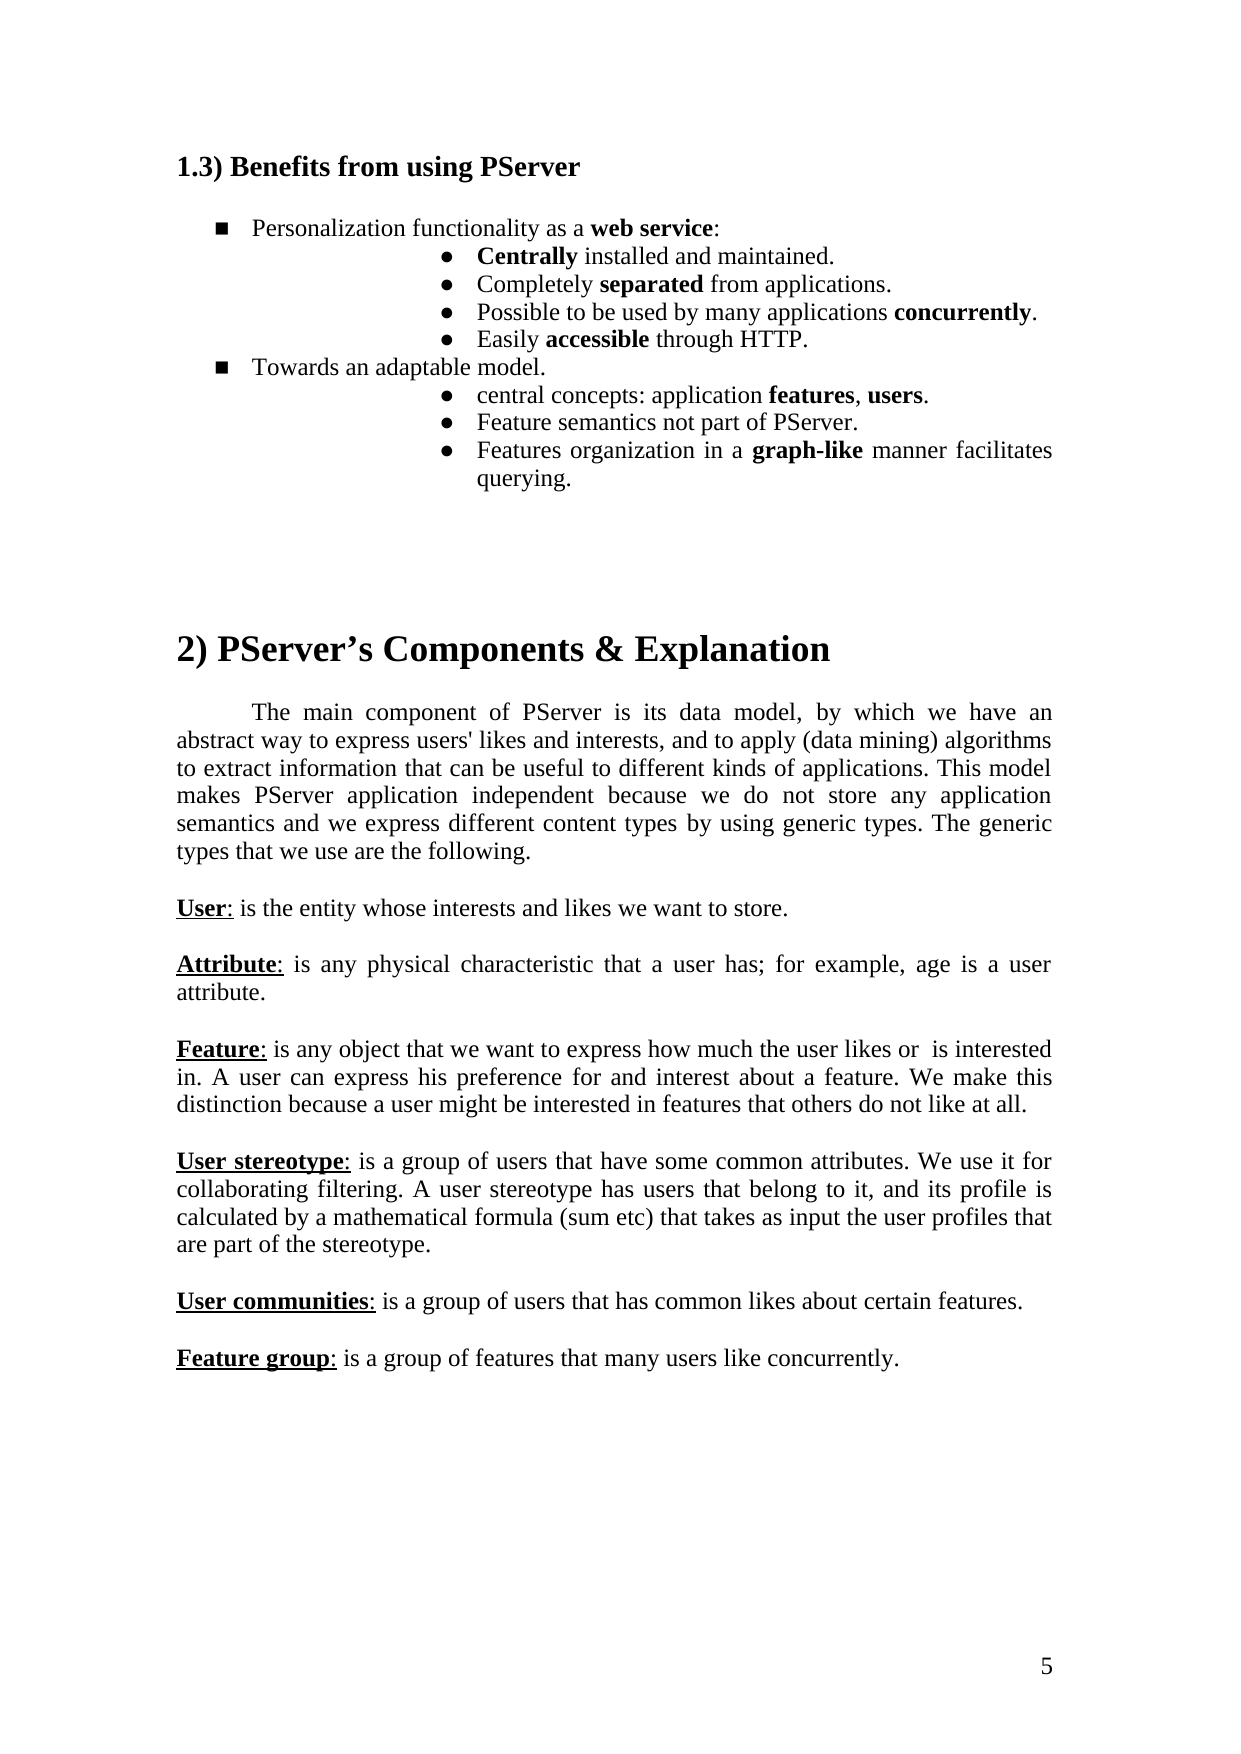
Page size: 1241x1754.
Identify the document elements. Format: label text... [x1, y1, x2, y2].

text User communities: is a group of users that has common likes about certain features. [176, 1287, 1053, 1315]
list Possible to be used by many applications concurrently. [439, 298, 1053, 325]
list Feature semantics not part of PServer. [439, 408, 1053, 436]
list Personalization functionality as a web service: [214, 214, 1053, 242]
text User: is the entity whose interests and likes we want to store. [176, 894, 1053, 921]
text 1.3) Βenefits from using PServer [176, 150, 1053, 182]
text User stereotype: is a group of users that have some common attributes. We use it for collaborating filtering. A user stereotype has users that belong to it, and its profile is calculated by a mathematical formula (sum etc) that takes as input the user profiles that are part of the stereotype. [176, 1147, 1053, 1258]
text Feature group: is a group of features that many users like concurrently. [176, 1344, 1053, 1372]
text The main component of PServer is its data model, by which we have an abstract way to express users' likes and interests, and to apply (data mining) algorithms to extract information that can be useful to different kinds of applications. This model makes PServer application independent because we do not store any application semantics and we express different content types by using generic types. The generic types that we use are the following. [176, 698, 1053, 864]
text 2) PServer’s Components & Explanation [176, 627, 1053, 669]
list Features organization in a graph-like manner facilitates querying. [439, 436, 1053, 492]
list central concepts: application features, users. [439, 381, 1053, 408]
text Feature: is any object that we want to express how much the user likes or is interested in. A user can express his preference for and interest about a feature. We make this distinction because a user might be interested in features that others do not like at all. [176, 1035, 1053, 1118]
list Easily accessible through HTTP. [439, 325, 1053, 353]
list Completely separated from applications. [439, 270, 1053, 298]
text Attribute: is any physical characteristic that a user has; for example, age is a user attribute. [176, 951, 1053, 1006]
list Centrally installed and maintained. [439, 242, 1053, 270]
list Towards an adaptable model. [214, 353, 1053, 381]
